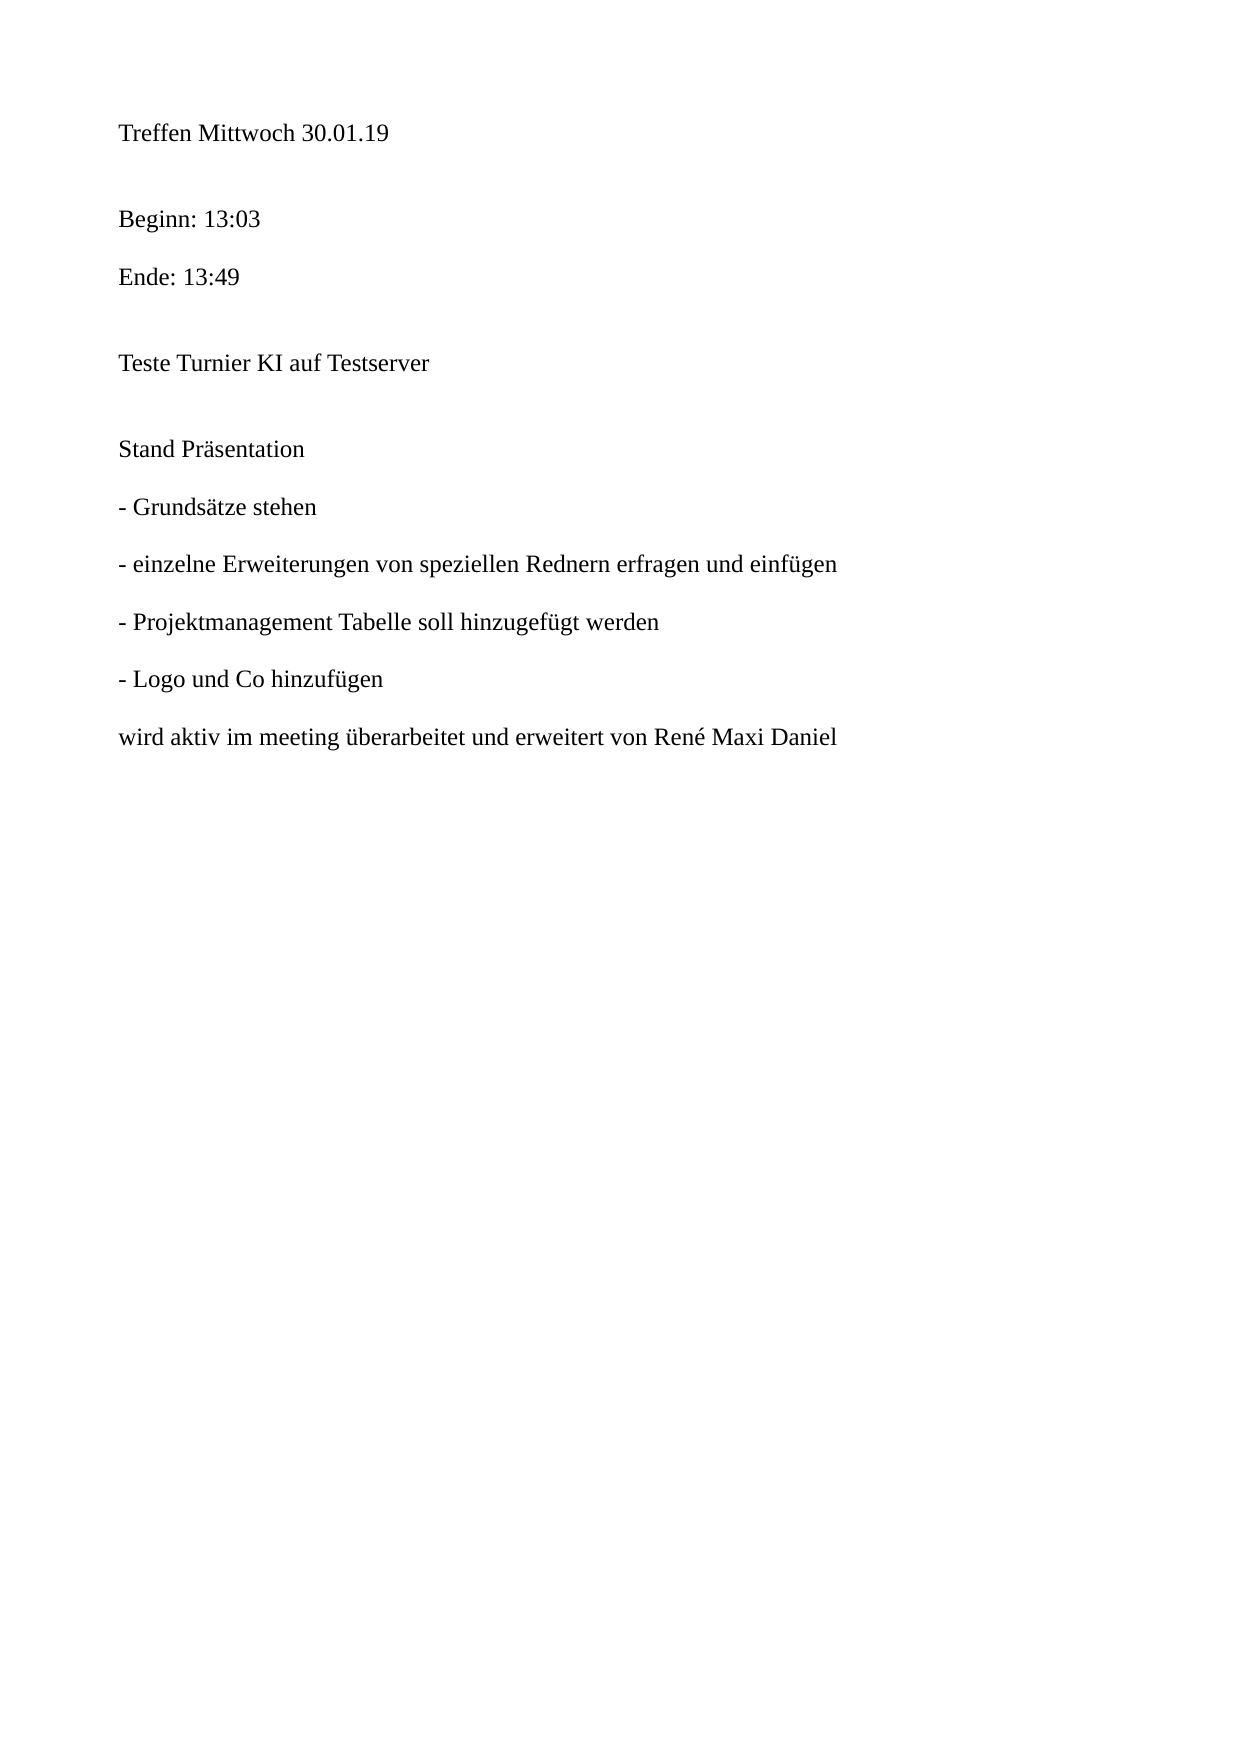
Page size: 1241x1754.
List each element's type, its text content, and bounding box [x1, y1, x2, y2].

text Beginn: 13:03 [118, 204, 1122, 233]
text Treffen Mittwoch 30.01.19 [118, 118, 1122, 147]
text - einzelne Erweiterungen von speziellen Rednern erfragen und einfügen [118, 549, 1122, 578]
text Teste Turnier KI auf Testserver [118, 348, 1122, 377]
text Ende: 13:49 [118, 262, 1122, 291]
text wird aktiv im meeting überarbeitet und erweitert von René Maxi Daniel [118, 722, 1122, 751]
text Stand Präsentation [118, 434, 1122, 463]
text - Projektmanagement Tabelle soll hinzugefügt werden [118, 607, 1122, 636]
text - Grundsätze stehen [118, 492, 1122, 521]
text - Logo und Co hinzufügen [118, 664, 1122, 693]
